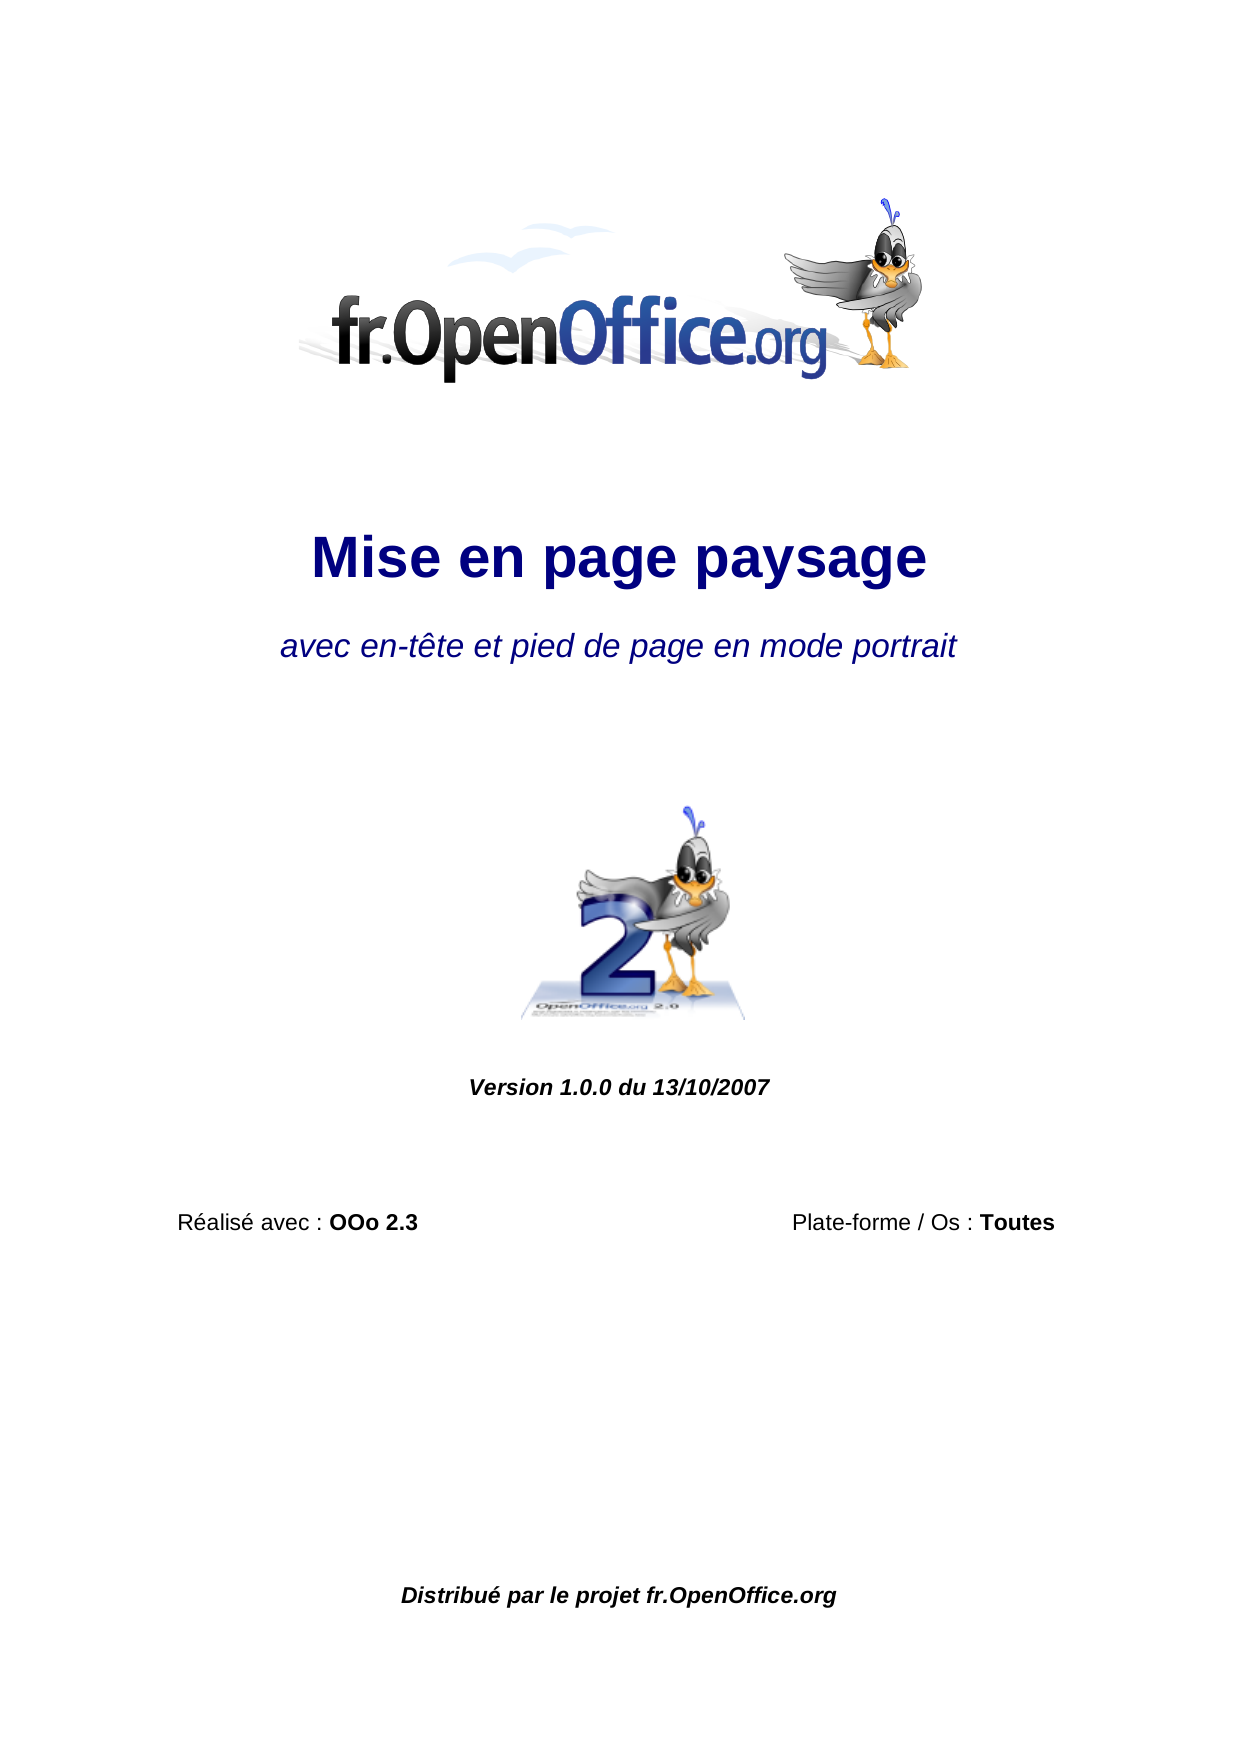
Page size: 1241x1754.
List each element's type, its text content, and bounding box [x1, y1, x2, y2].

text Réalisé avec : OOo 2.3 Plate-forme / Os : Toutes [177, 1209, 1063, 1236]
picture [521, 795, 745, 1020]
picture [298, 188, 942, 403]
title Mise en page paysage [118, 524, 1122, 589]
subtitle Version 1.0.0 du 13/10/2007 [369, 1075, 871, 1101]
subtitle Distribué par le projet fr.OpenOffice.org [118, 1583, 1122, 1609]
subtitle avec en-tête et pied de page en mode portrait [118, 627, 1122, 664]
